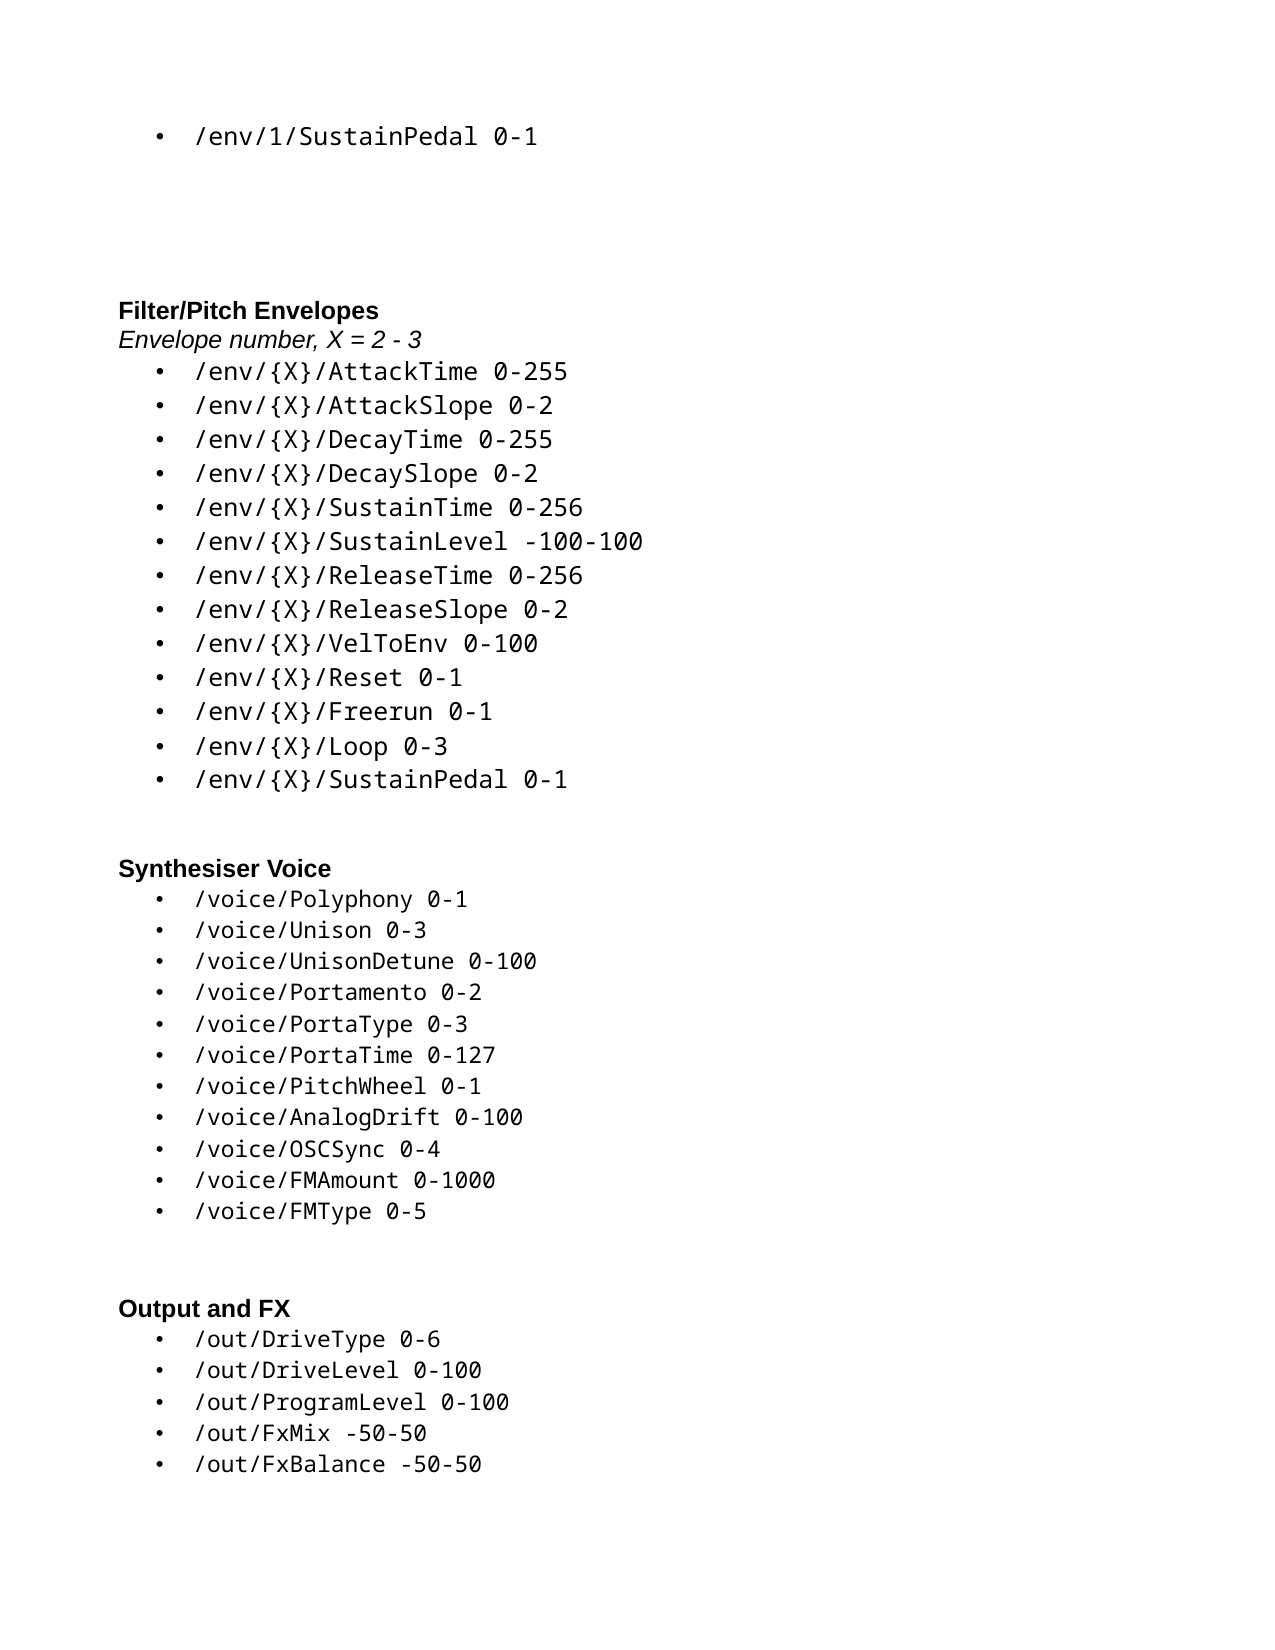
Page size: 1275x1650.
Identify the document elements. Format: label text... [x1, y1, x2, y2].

list /voice/UnisonDetune 0-100 [156, 945, 1157, 976]
list /env/{X}/Reset 0-1 [156, 660, 1157, 694]
list /voice/OSCSync 0-4 [156, 1132, 1157, 1164]
list /env/{X}/ReleaseTime 0-256 [156, 558, 1157, 592]
text Synthesiser Voice [118, 854, 1157, 882]
list /env/{X}/AttackTime 0-255 [156, 353, 1157, 387]
list /env/{X}/ReleaseSlope 0-2 [156, 592, 1157, 626]
text Envelope number, X = 2 - 3 [118, 325, 1157, 353]
list /voice/Portamento 0-2 [156, 976, 1157, 1007]
text Filter/Pitch Envelopes [118, 296, 1157, 325]
list /voice/PitchWheel 0-1 [156, 1070, 1157, 1101]
list /voice/AnalogDrift 0-100 [156, 1101, 1157, 1132]
list /env/{X}/DecaySlope 0-2 [156, 456, 1157, 490]
list /env/{X}/Loop 0-3 [156, 728, 1157, 762]
list /voice/FMAmount 0-1000 [156, 1164, 1157, 1195]
list /env/{X}/VelToEnv 0-100 [156, 626, 1157, 660]
list /out/ProgramLevel 0-100 [156, 1386, 1157, 1417]
list /voice/Unison 0-3 [156, 914, 1157, 945]
list /voice/FMType 0-5 [156, 1195, 1157, 1226]
list /env/1/SustainPedal 0-1 [156, 118, 1157, 152]
text Output and FX [118, 1294, 1157, 1323]
list /env/{X}/SustainPedal 0-1 [156, 762, 1157, 796]
list /env/{X}/SustainTime 0-256 [156, 490, 1157, 524]
list /env/{X}/DecayTime 0-255 [156, 422, 1157, 456]
list /out/DriveLevel 0-100 [156, 1354, 1157, 1386]
list /voice/PortaTime 0-127 [156, 1039, 1157, 1070]
list /voice/Polyphony 0-1 [156, 882, 1157, 914]
list /env/{X}/AttackSlope 0-2 [156, 387, 1157, 422]
list /out/DriveType 0-6 [156, 1323, 1157, 1354]
list /voice/PortaType 0-3 [156, 1007, 1157, 1039]
list /env/{X}/Freerun 0-1 [156, 694, 1157, 728]
list /out/FxBalance -50-50 [156, 1448, 1157, 1479]
list /env/{X}/SustainLevel -100-100 [156, 524, 1157, 558]
list /out/FxMix -50-50 [156, 1417, 1157, 1448]
